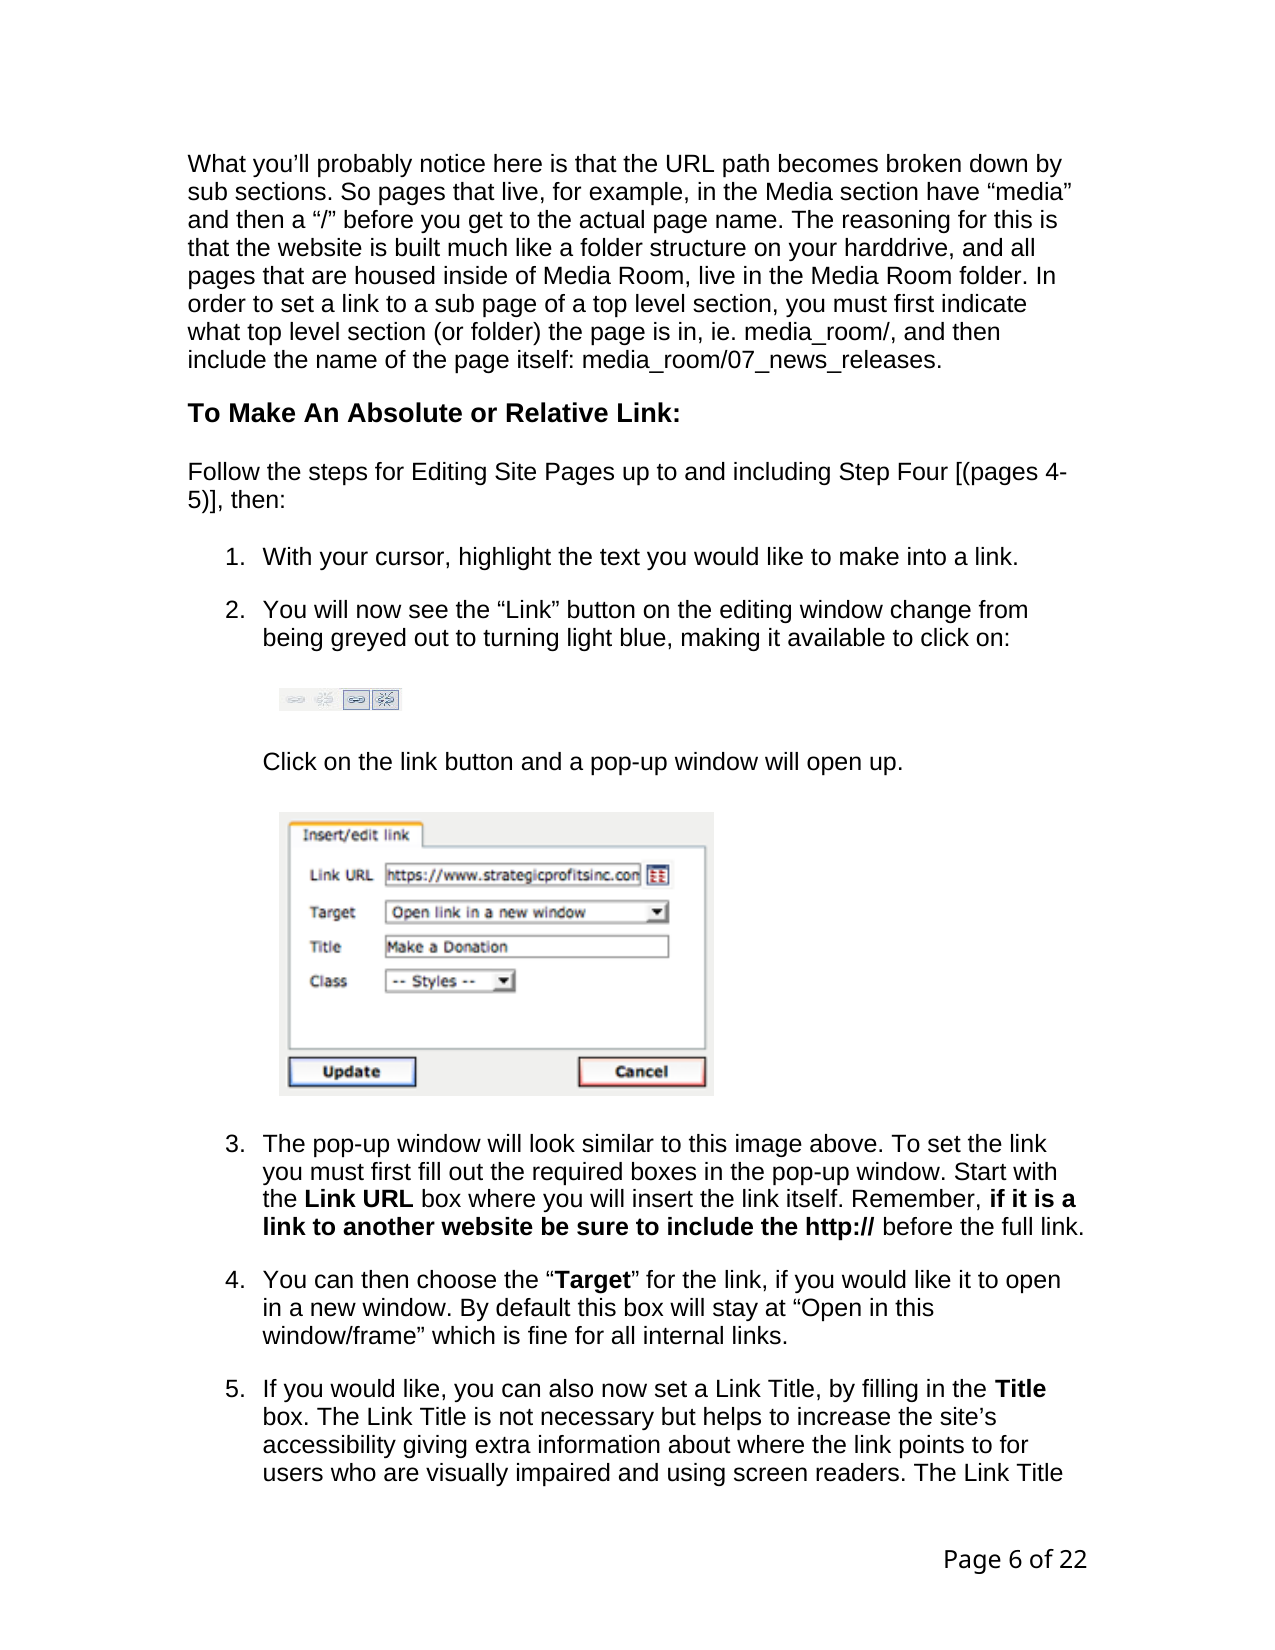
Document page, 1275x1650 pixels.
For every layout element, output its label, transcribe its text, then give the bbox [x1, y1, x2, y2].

list The pop-up window will look similar to this image above. To set the link you must first fill out the required boxes in the pop-up window. Start with the Link URL box where you will insert the link itself. Remember, if it is a link to another website be sure to include the http:// before the full link. [225, 1129, 1087, 1241]
picture [279, 812, 714, 1096]
text What you’ll probably notice here is that the URL path becomes broken down by sub sections. So pages that live, for example, in the Media section have “media” and then a “/” before you get to the actual page name. The reasoning for this is that the website is built much like a folder structure on your harddrive, and all pages that are housed inside of Media Room, live in the Media Room folder. In order to set a link to a sub page of a top level section, you must first indicate what top level section (or folder) the page is in, ie. media_room/, and then include the name of the page itself: media_room/07_news_releases. [187, 150, 1087, 373]
list With your cursor, highlight the text you would like to make into a link. [225, 543, 1087, 571]
list If you would like, you can also now set a Link Title, by filling in the Title box. The Link Title is not necessary but helps to increase the site’s accessibility giving extra information about where the link points to for users who are visually impaired and using screen readers. The Link Title [225, 1375, 1087, 1486]
list You will now see the “Link” button on the editing window change from being greyed out to turning light blue, making it available to click on: Click on the link button and a pop-up window will open up. [225, 596, 1087, 1104]
text Follow the steps for Editing Site Pages up to and including Step Four [(pages 4-5)], then: [187, 458, 1087, 514]
picture [279, 688, 403, 711]
list You can then choose the “Target” for the link, if you would like it to open in a new window. By default this box will stay at “Open in this window/frame” which is fine for all internal links. [225, 1266, 1087, 1350]
subtitle To Make An Absolute or Relative Link: [187, 398, 1087, 429]
